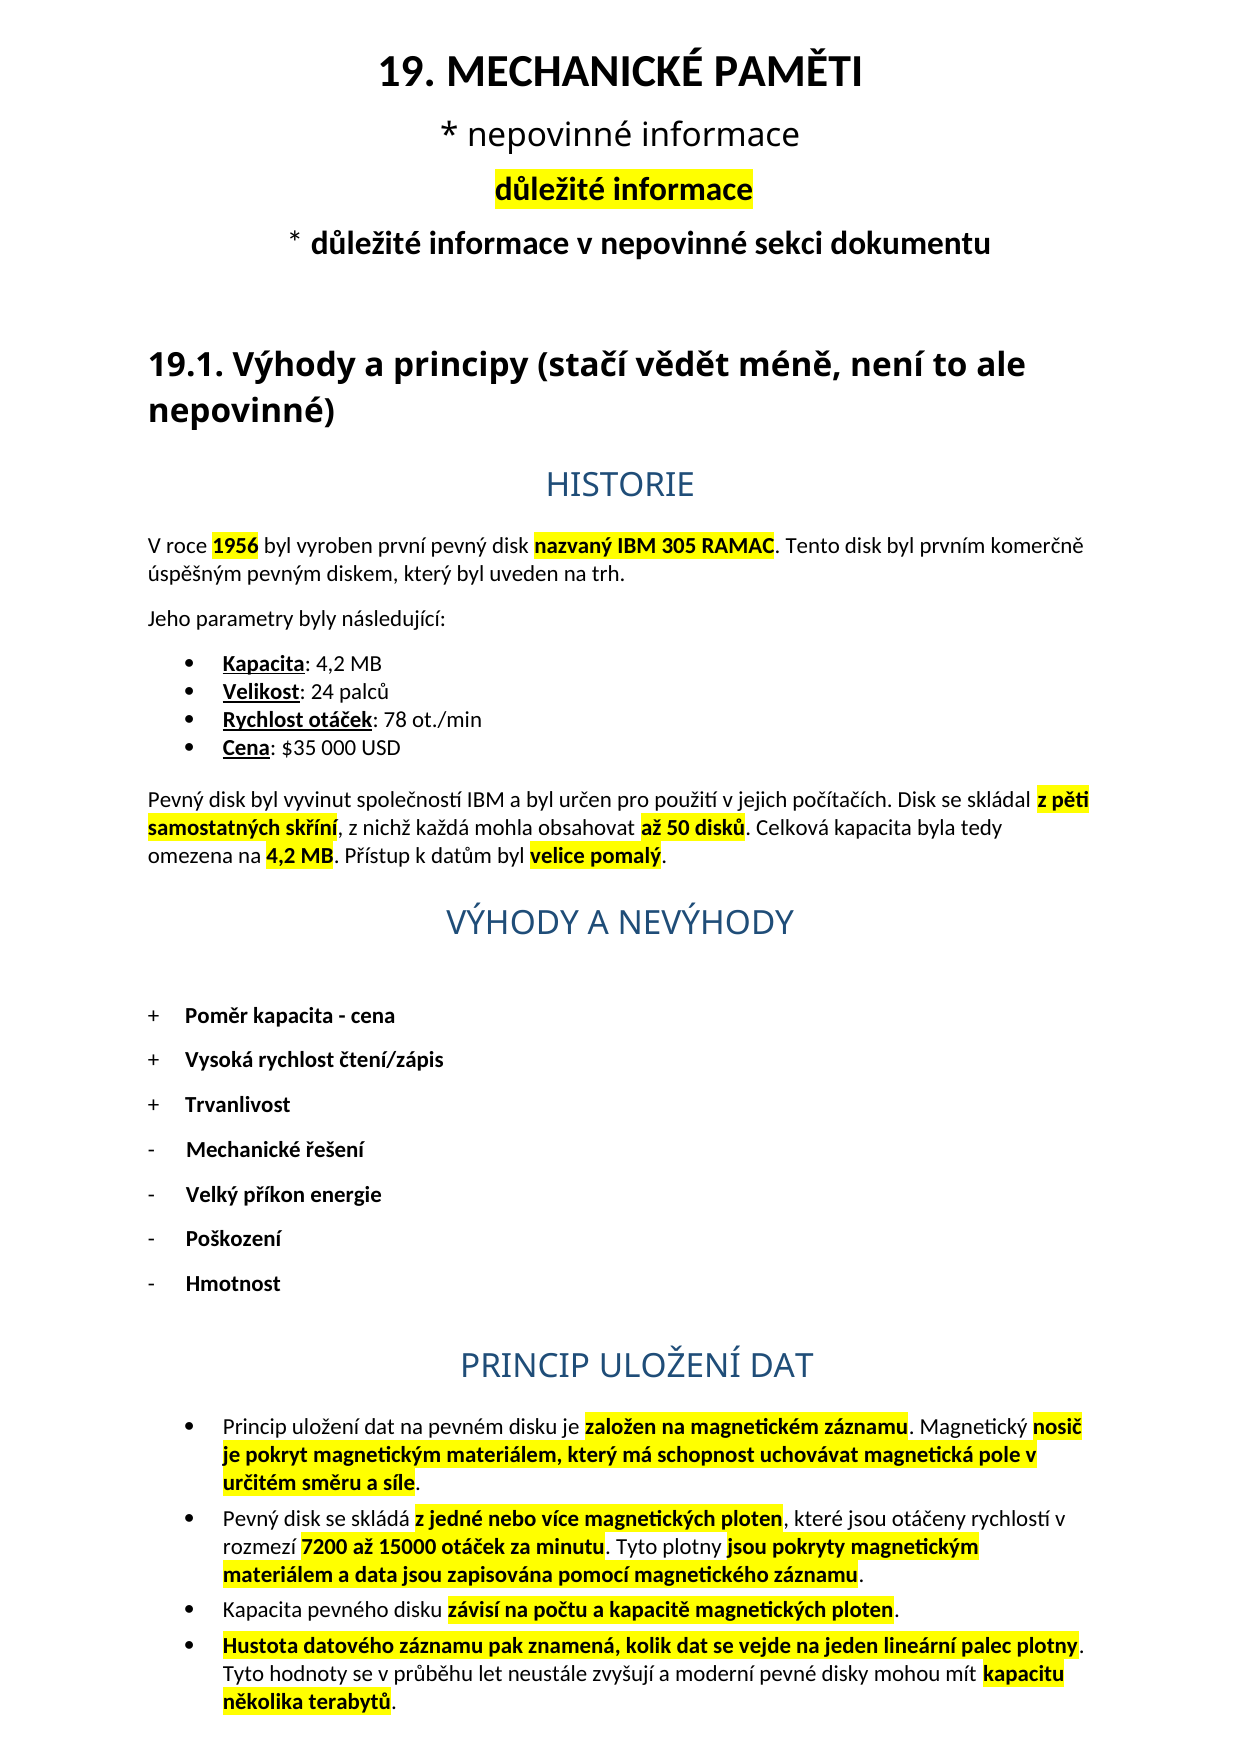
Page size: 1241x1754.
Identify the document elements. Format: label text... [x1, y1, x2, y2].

text + Poměr kapacita - cena [148, 1001, 583, 1029]
list Velikost: 24 palců [185, 677, 1093, 705]
subtitle * nepovinné informace [148, 111, 1093, 156]
text - Hmotnost [148, 1269, 583, 1297]
text - Poškození [148, 1224, 583, 1252]
list Rychlost otáček: 78 ot./min [185, 705, 1093, 733]
list Kapacita: 4,2 MB [185, 649, 1093, 677]
list Cena: $35 000 USD [185, 733, 1093, 761]
list Kapacita pevného disku závisí na počtu a kapacitě magnetických ploten. [185, 1596, 1093, 1624]
text V roce 1956 byl vyroben první pevný disk nazvaný IBM 305 RAMAC. Tento disk byl prvním komerčně úspěšným pevným diskem, který byl uveden na trh. [148, 532, 1093, 588]
text + Vysoká rychlost čtení/zápis [148, 1046, 583, 1074]
text Pevný disk byl vyvinut společností IBM a byl určen pro použití v jejich počítačích. Disk se skládal z pěti samostatných skříní, z nichž každá mohla obsahovat až 50 disků. Celková kapacita byla tedy omezena na 4,2 MB. Přístup k datům byl velice pomalý. [148, 785, 1093, 869]
list Pevný disk se skládá z jedné nebo více magnetických ploten, které jsou otáčeny rychlostí v rozmezí 7200 až 15000 otáček za minutu. Tyto plotny jsou pokryty magnetickým materiálem a data jsou zapisována pomocí magnetického záznamu. [185, 1504, 1093, 1588]
subtitle 19.1. Výhody a principy (stačí vědět méně, není to ale nepovinné) [148, 341, 1093, 432]
subtitle důležité informace [148, 168, 1093, 209]
subtitle 19. mechanické paměti [148, 42, 1093, 98]
text + Trvanlivost [148, 1090, 583, 1118]
text Jeho parametry byly následující: [148, 604, 1093, 632]
list Hustota datového záznamu pak znamená, kolik dat se vejde na jeden lineární palec plotny. Tyto hodnoty se v průběhu let neustále zvyšují a moderní pevné disky mohou mít kapacitu několika terabytů. [185, 1631, 1093, 1715]
subtitle princip uložení dat [443, 1342, 1093, 1387]
subtitle výhody a nevýhody [148, 898, 1093, 944]
subtitle historie [148, 461, 1093, 507]
list Princip uložení dat na pevném disku je založen na magnetickém záznamu. Magnetický nosič je pokryt magnetickým materiálem, který má schopnost uchovávat magnetická pole v určitém směru a síle. [185, 1412, 1093, 1496]
text - Velký příkon energie [148, 1180, 583, 1208]
text - Mechanické řešení [148, 1135, 583, 1163]
text * důležité informace v nepovinné sekci dokumentu [185, 222, 1093, 262]
